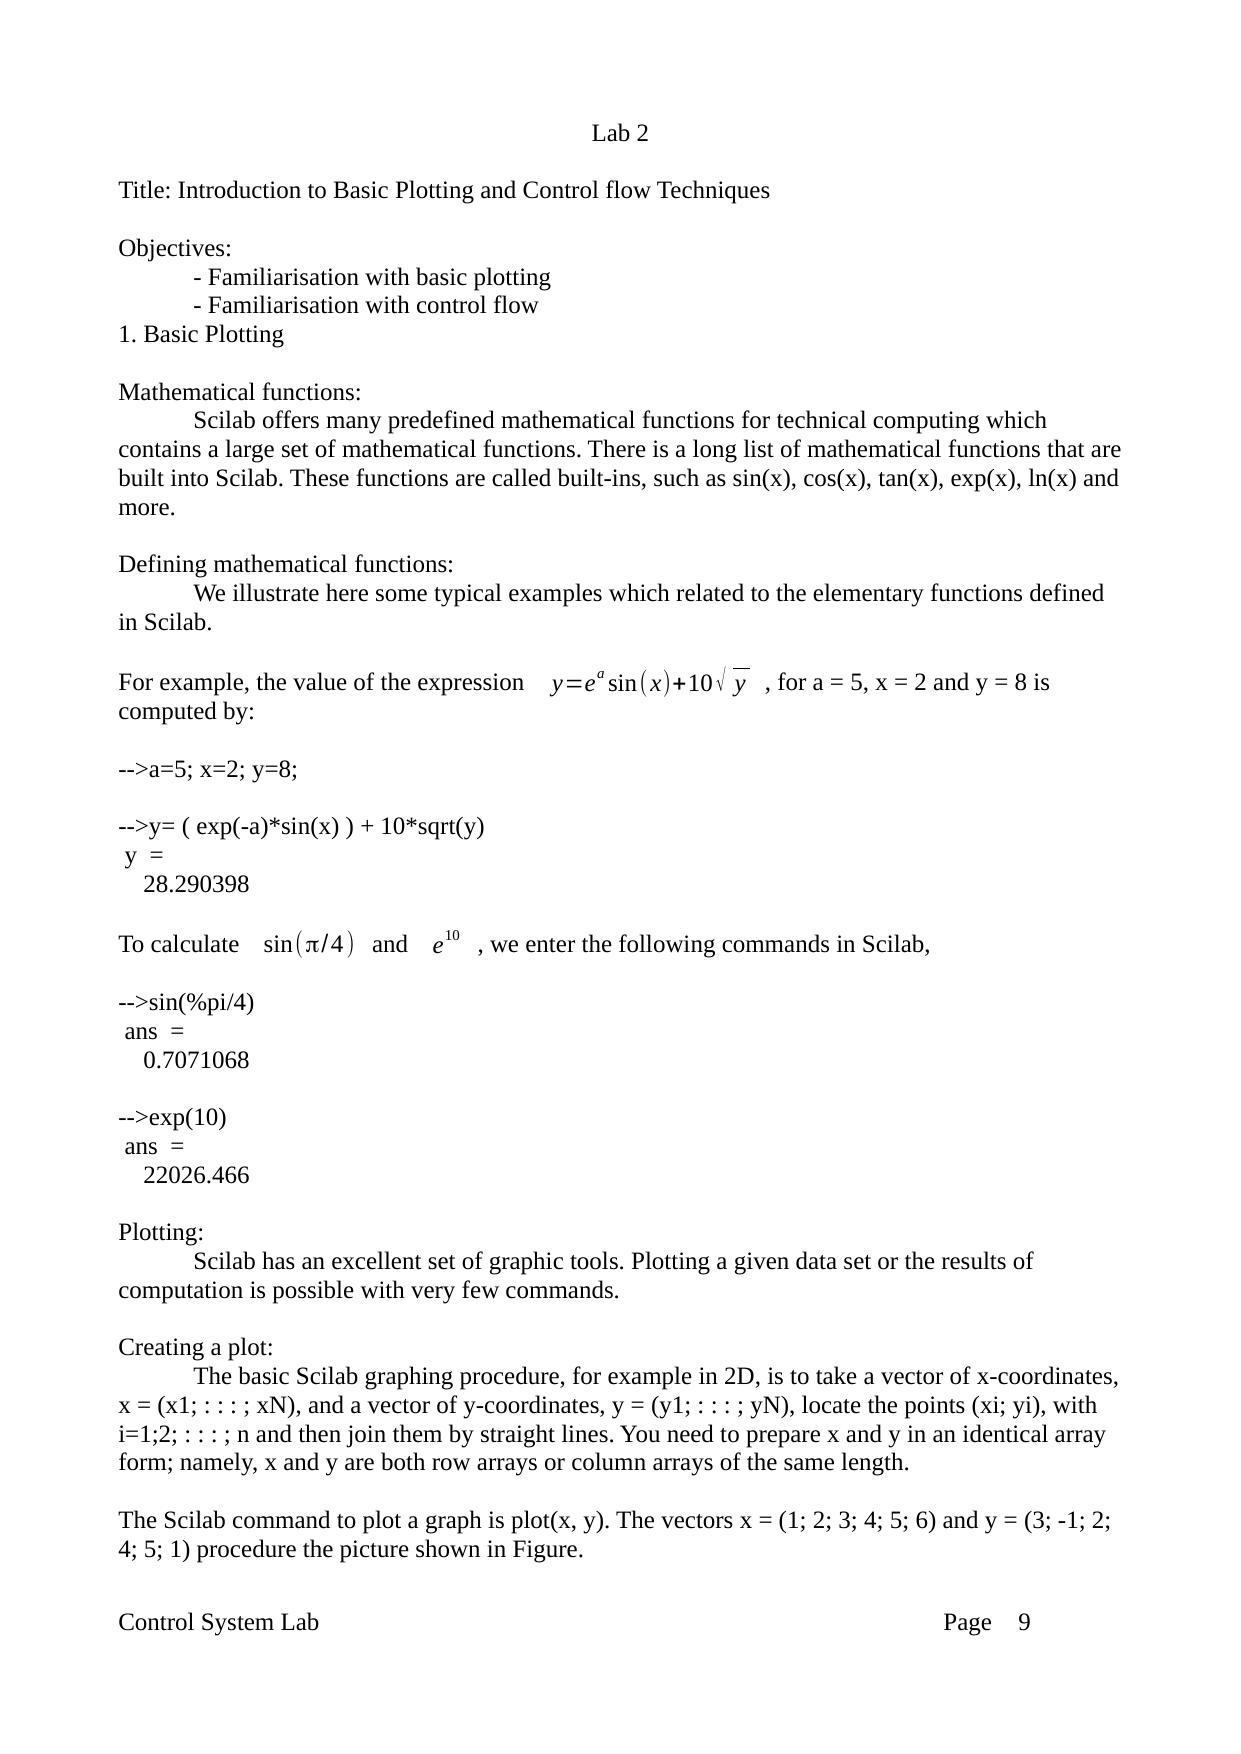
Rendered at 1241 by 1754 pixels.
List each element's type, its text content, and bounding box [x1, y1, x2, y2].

text - Familiarisation with basic plotting - Familiarisation with control flow 1. Basic Plotting [118, 262, 1122, 348]
text For example, the value of the expression , for a = 5, x = 2 and y = 8 is computed by: [118, 664, 1122, 725]
text Title: Introduction to Basic Plotting and Control flow Techniques [118, 176, 1122, 204]
text Mathematical functions: [118, 377, 1122, 406]
text y = [118, 840, 1122, 869]
text -->y= ( exp(-a)*sin(x) ) + 10*sqrt(y) [118, 811, 1122, 840]
text ans = [118, 1131, 1122, 1160]
text We illustrate here some typical examples which related to the elementary functions defined in Scilab. [118, 578, 1122, 636]
text 0.7071068 [118, 1045, 1122, 1074]
text 28.290398 [118, 869, 1122, 898]
text Scilab offers many predefined mathematical functions for technical computing which contains a large set of mathematical functions. There is a long list of mathematical functions that are built into Scilab. These functions are called built-ins, such as sin(x), cos(x), tan(x), exp(x), ln(x) and more. [118, 406, 1122, 521]
text -->a=5; x=2; y=8; [118, 754, 1122, 783]
text Scilab has an excellent set of graphic tools. Plotting a given data set or the results of computation is possible with very few commands. [118, 1246, 1122, 1304]
text -->sin(%pi/4) [118, 987, 1122, 1016]
text To calculate and , we enter the following commands in Scilab, [118, 926, 1122, 959]
text The basic Scilab graphing procedure, for example in 2D, is to take a vector of x-coordinates, x = (x1; : : : ; xN), and a vector of y-coordinates, y = (y1; : : : ; yN), locate the points (xi; yi), with i=1;2; : : : ; n and then join them by straight lines. You need to prepare x and y in an identical array form; namely, x and y are both row arrays or column arrays of the same length. [118, 1361, 1122, 1476]
text Objectives: [118, 233, 1122, 262]
text Defining mathematical functions: [118, 549, 1122, 578]
text 22026.466 [118, 1160, 1122, 1189]
text ans = [118, 1016, 1122, 1045]
text The Scilab command to plot a graph is plot(x, y). The vectors x = (1; 2; 3; 4; 5; 6) and y = (3; -1; 2; 4; 5; 1) procedure the picture shown in Figure. [118, 1505, 1122, 1562]
text Lab 2 [118, 118, 1122, 147]
text Plotting: [118, 1217, 1122, 1246]
text Creating a plot: [118, 1332, 1122, 1361]
text -->exp(10) [118, 1102, 1122, 1131]
